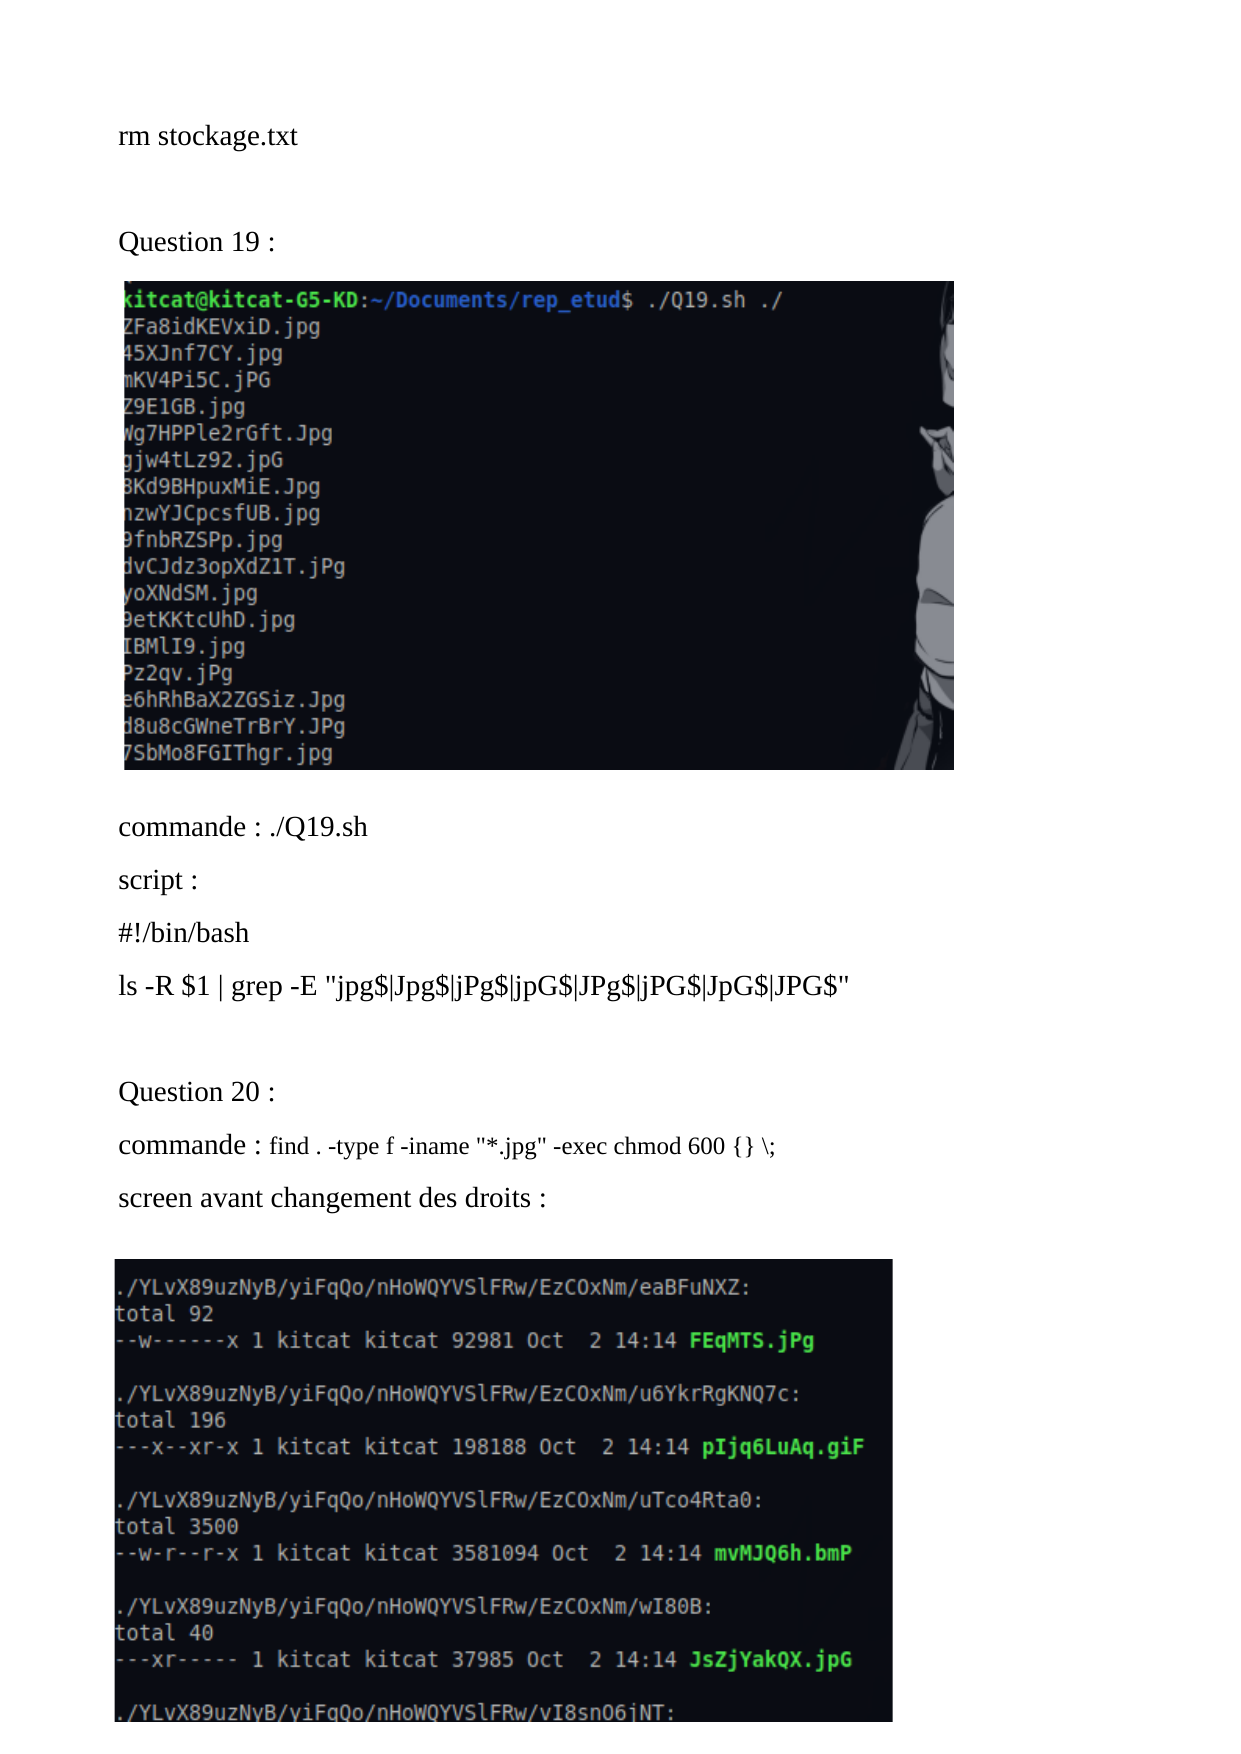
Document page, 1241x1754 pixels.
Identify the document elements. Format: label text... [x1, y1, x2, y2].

text rm stockage.txt [118, 118, 1122, 152]
text ls -R $1 | grep -E "jpg$|Jpg$|jPg$|jpG$|JPg$|jPG$|JpG$|JPG$" [118, 968, 1122, 1002]
text script : [118, 862, 1122, 895]
picture [114, 1259, 893, 1722]
text commande : find . -type f -iname "*.jpg" -exec chmod 600 {} \; [118, 1127, 1122, 1161]
text Question 19 : [118, 224, 1122, 258]
text Question 20 : [118, 1074, 1122, 1108]
text screen avant changement des droits : [118, 1181, 1122, 1214]
text #!/bin/bash [118, 915, 1122, 948]
text commande : ./Q19.sh [118, 809, 1122, 842]
picture [124, 281, 954, 770]
